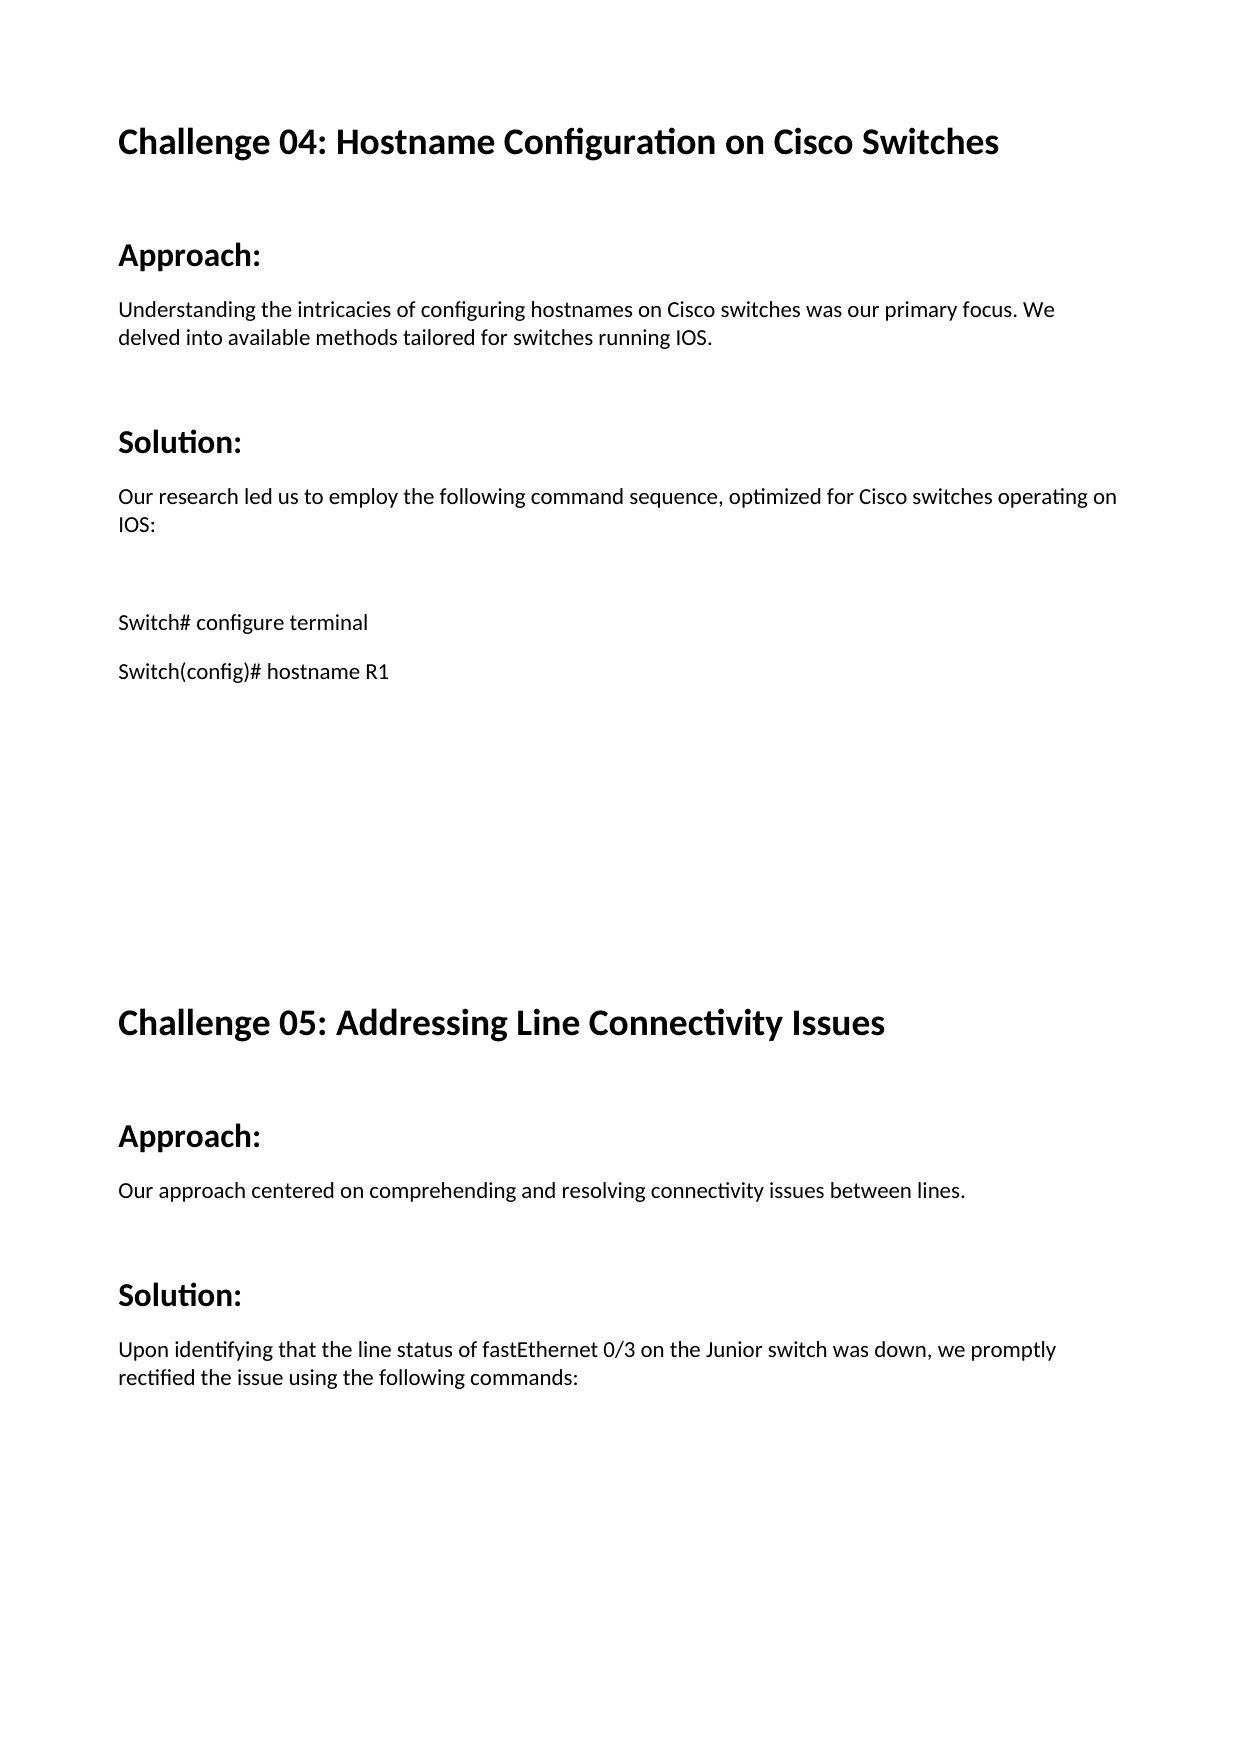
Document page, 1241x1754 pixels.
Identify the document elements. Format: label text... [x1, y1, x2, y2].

text Approach: [118, 1114, 1122, 1155]
text Our research led us to employ the following command sequence, optimized for Cisco switches operating on IOS: [118, 482, 1122, 538]
text Switch# configure terminal [118, 608, 1122, 636]
text Switch(config)# hostname R1 [118, 657, 1122, 685]
text Challenge 05: Addressing Line Connectivity Issues [118, 999, 1122, 1045]
text Approach: [118, 234, 1122, 274]
text Upon identifying that the line status of fastEthernet 0/3 on the Junior switch was down, we promptly rectified the issue using the following commands: [118, 1335, 1122, 1391]
text Solution: [118, 1274, 1122, 1314]
text Solution: [118, 421, 1122, 462]
text Challenge 04: Hostname Configuration on Cisco Switches [118, 118, 1122, 164]
text Our approach centered on comprehending and resolving connectivity issues between lines. [118, 1176, 1122, 1204]
text Understanding the intricacies of configuring hostnames on Cisco switches was our primary focus. We delved into available methods tailored for switches running IOS. [118, 295, 1122, 351]
